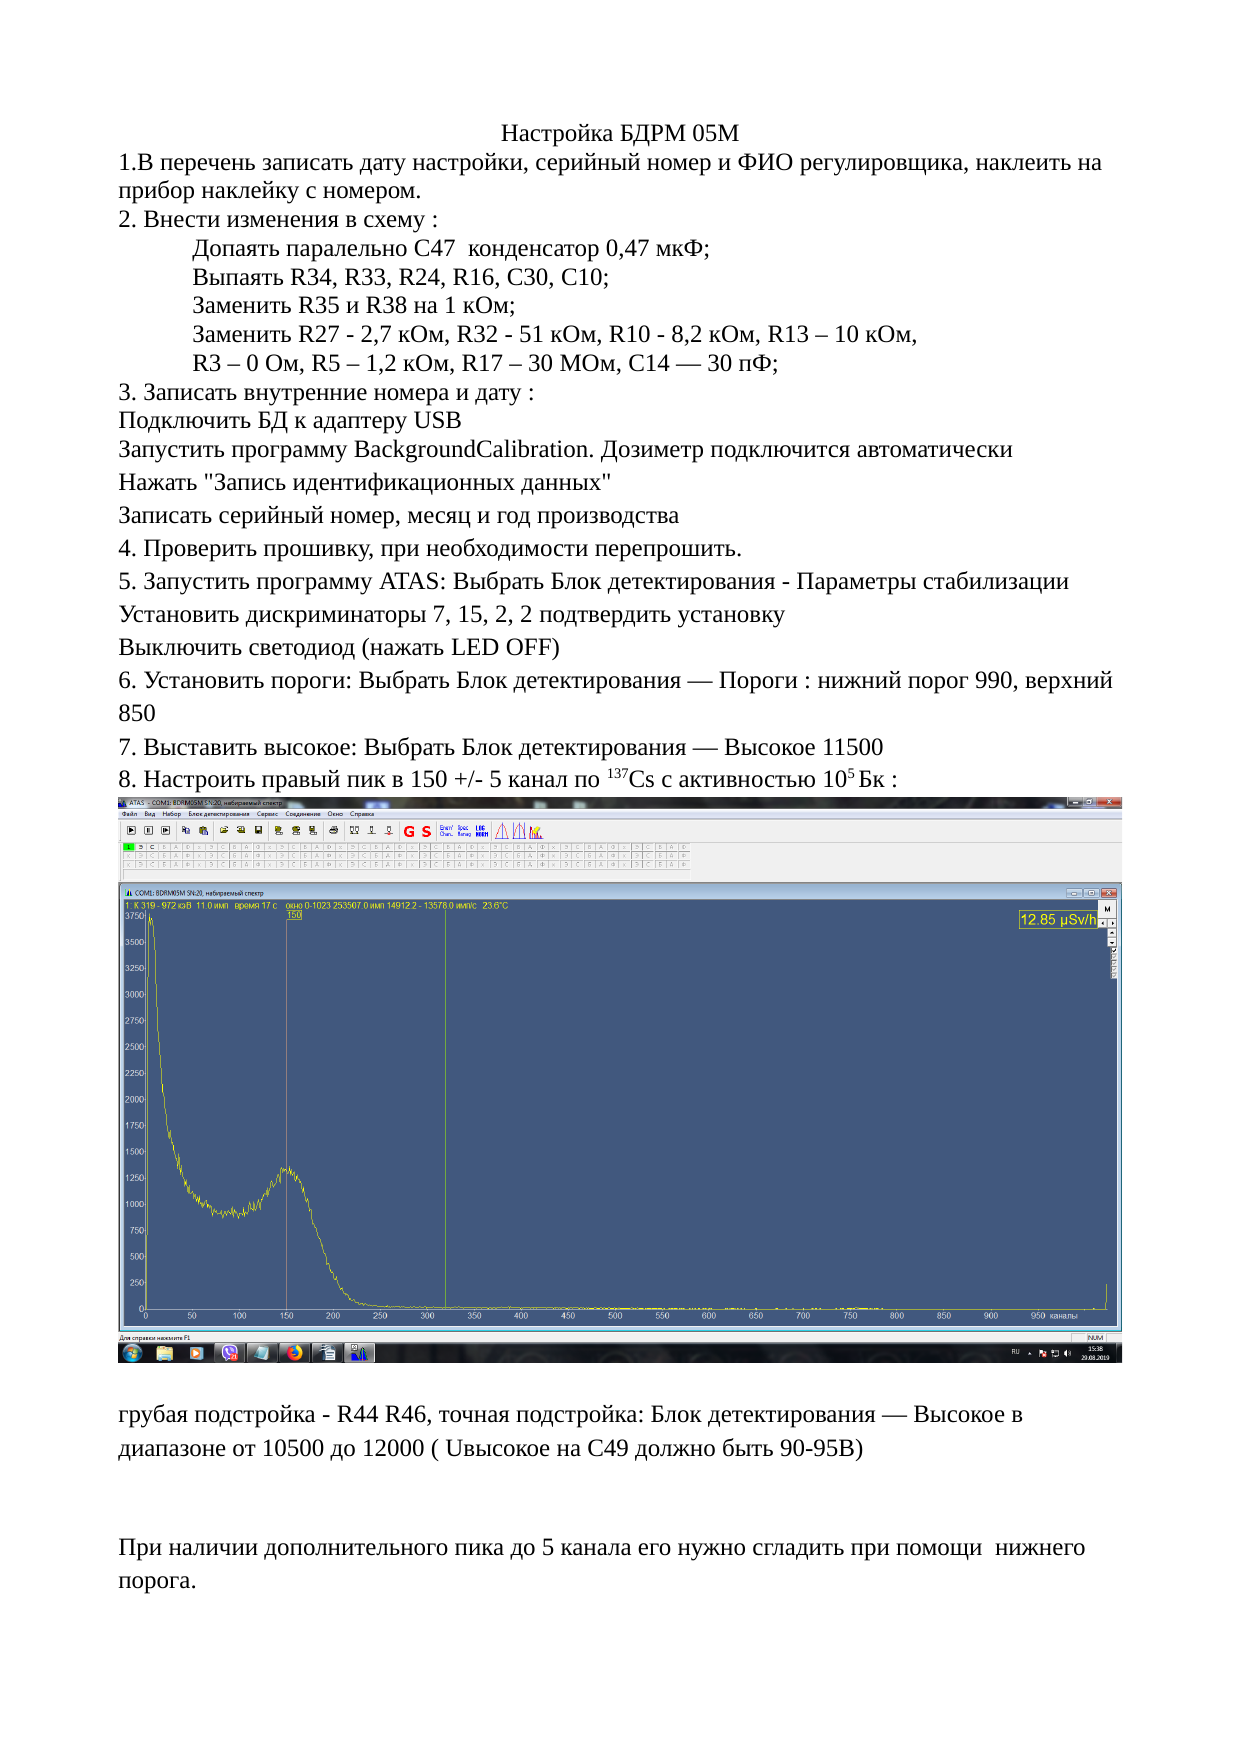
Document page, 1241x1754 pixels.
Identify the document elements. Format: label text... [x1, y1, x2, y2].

text R3 – 0 Ом, R5 – 1,2 кОм, R17 – 30 МОм, С14 — 30 пФ; [118, 348, 1122, 377]
text Настройка БДРМ 05М [118, 118, 1122, 147]
text 1.В перечень записать дату настройки, серийный номер и ФИО регулировщика, наклеить на прибор наклейку с номером. [118, 147, 1122, 204]
text Установить дискриминаторы 7, 15, 2, 2 подтвердить установку [118, 599, 1122, 628]
text Заменить R27 - 2,7 кОм, R32 - 51 кОм, R10 - 8,2 кОм, R13 – 10 кОм, [118, 319, 1122, 348]
text 8. Настроить правый пик в 150 +/- 5 канал по 137Cs с активностью 105 Бк : [118, 764, 1122, 793]
text Выпаять R34, R33, R24, R16, C30, С10; [118, 262, 1122, 291]
text Нажать "Запись идентификационных данных" [118, 467, 1122, 496]
text 2. Внести изменения в схему : [118, 204, 1122, 233]
text Записать серийный номер, месяц и год производства [118, 500, 1122, 529]
text Заменить R35 и R38 на 1 кОм; [118, 291, 1122, 319]
text 4. Проверить прошивку, при необходимости перепрошить. [118, 533, 1122, 562]
text грубая подстройка - R44 R46, точная подстройка: Блок детектирования — Высокое в диапазоне от 10500 до 12000 ( Uвысокое на С49 должно быть 90-95В) [118, 1399, 1122, 1461]
text 5. Запустить программу ATAS: Выбрать Блок детектирования - Параметры стабилизации [118, 566, 1122, 595]
text Допаять паралельно С47 конденсатор 0,47 мкФ; [118, 233, 1122, 262]
text Подключить БД к адаптеру USB [118, 406, 1122, 434]
picture [118, 797, 1123, 1363]
text Запустить программу BackgroundCalibration. Дозиметр подключится автоматически [118, 434, 1122, 463]
text 3. Записать внутренние номера и дату : [118, 377, 1122, 406]
text 6. Установить пороги: Выбрать Блок детектирования — Пороги : нижний порог 990, верхний 850 [118, 666, 1122, 727]
text При наличии дополнительного пика до 5 канала его нужно сгладить при помощи нижнего порога. [118, 1532, 1122, 1593]
text 7. Выставить высокое: Выбрать Блок детектирования — Высокое 11500 [118, 732, 1122, 760]
text Выключить светодиод (нажать LED OFF) [118, 632, 1122, 661]
